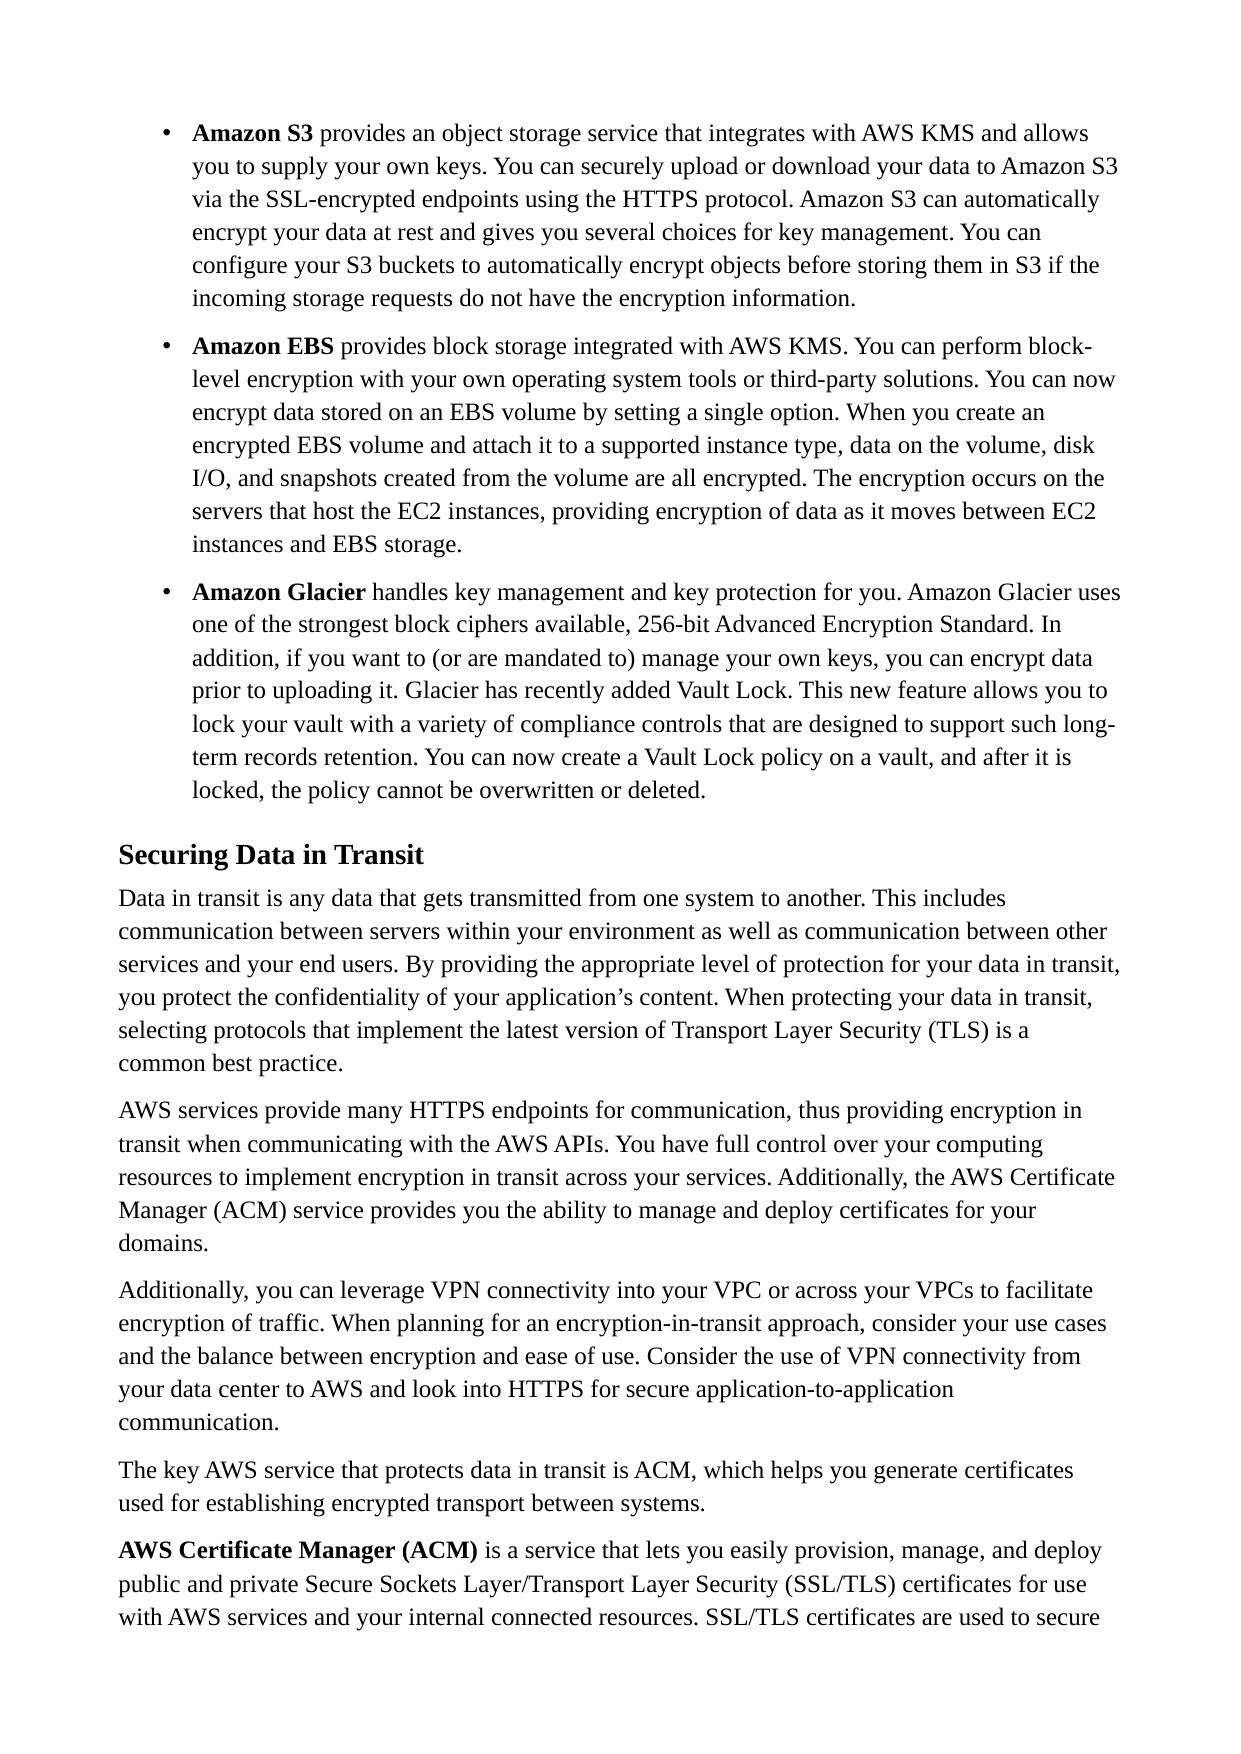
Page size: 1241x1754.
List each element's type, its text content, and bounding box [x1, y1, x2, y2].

list Amazon S3 provides an object storage service that integrates with AWS KMS and allows you to supply your own keys. You can securely upload or download your data to Amazon S3 via the SSL-encrypted endpoints using the HTTPS protocol. Amazon S3 can automatically encrypt your data at rest and gives you several choices for key management. You can configure your S3 buckets to automatically encrypt objects before storing them in S3 if the incoming storage requests do not have the encryption information. [162, 118, 1122, 312]
subtitle Securing Data in Transit [118, 837, 1122, 870]
list Amazon Glacier handles key management and key protection for you. Amazon Glacier uses one of the strongest block ciphers available, 256-bit Advanced Encryption Standard. In addition, if you want to (or are mandated to) manage your own keys, you can encrypt data prior to uploading it. Glacier has recently added Vault Lock. This new feature allows you to lock your vault with a variety of compliance controls that are designed to support such long-term records retention. You can now create a Vault Lock policy on a vault, and after it is locked, the policy cannot be overwritten or deleted. [162, 577, 1122, 803]
text Additionally, you can leverage VPN connectivity into your VPC or across your VPCs to facilitate encryption of traffic. When planning for an encryption-in-transit approach, consider your use cases and the balance between encryption and ease of use. Consider the use of VPN connectivity from your data center to AWS and look into HTTPS for secure application-to-application communication. [118, 1275, 1122, 1436]
text AWS Certificate Manager (ACM) is a service that lets you easily provision, manage, and deploy public and private Secure Sockets Layer/Transport Layer Security (SSL/TLS) certificates for use with AWS services and your internal connected resources. SSL/TLS certificates are used to secure [118, 1536, 1122, 1630]
list Amazon EBS provides block storage integrated with AWS KMS. You can perform block-level encryption with your own operating system tools or third-party solutions. You can now encrypt data stored on an EBS volume by setting a single option. When you create an encrypted EBS volume and attach it to a supported instance type, data on the volume, disk I/O, and snapshots created from the volume are all encrypted. The encryption occurs on the servers that host the EC2 instances, providing encryption of data as it moves between EC2 instances and EBS storage. [162, 331, 1122, 558]
text Data in transit is any data that gets transmitted from one system to another. This includes communication between servers within your environment as well as communication between other services and your end users. By providing the appropriate level of protection for your data in transit, you protect the confidentiality of your application’s content. When protecting your data in transit, selecting protocols that implement the latest version of Transport Layer Security (TLS) is a common best practice. [118, 883, 1122, 1077]
text AWS services provide many HTTPS endpoints for communication, thus providing encryption in transit when communicating with the AWS APIs. You have full control over your computing resources to implement encryption in transit across your services. Additionally, the AWS Certificate Manager (ACM) service provides you the ability to manage and deploy certificates for your domains. [118, 1096, 1122, 1256]
text The key AWS service that protects data in transit is ACM, which helps you generate certificates used for establishing encrypted transport between systems. [118, 1455, 1122, 1517]
